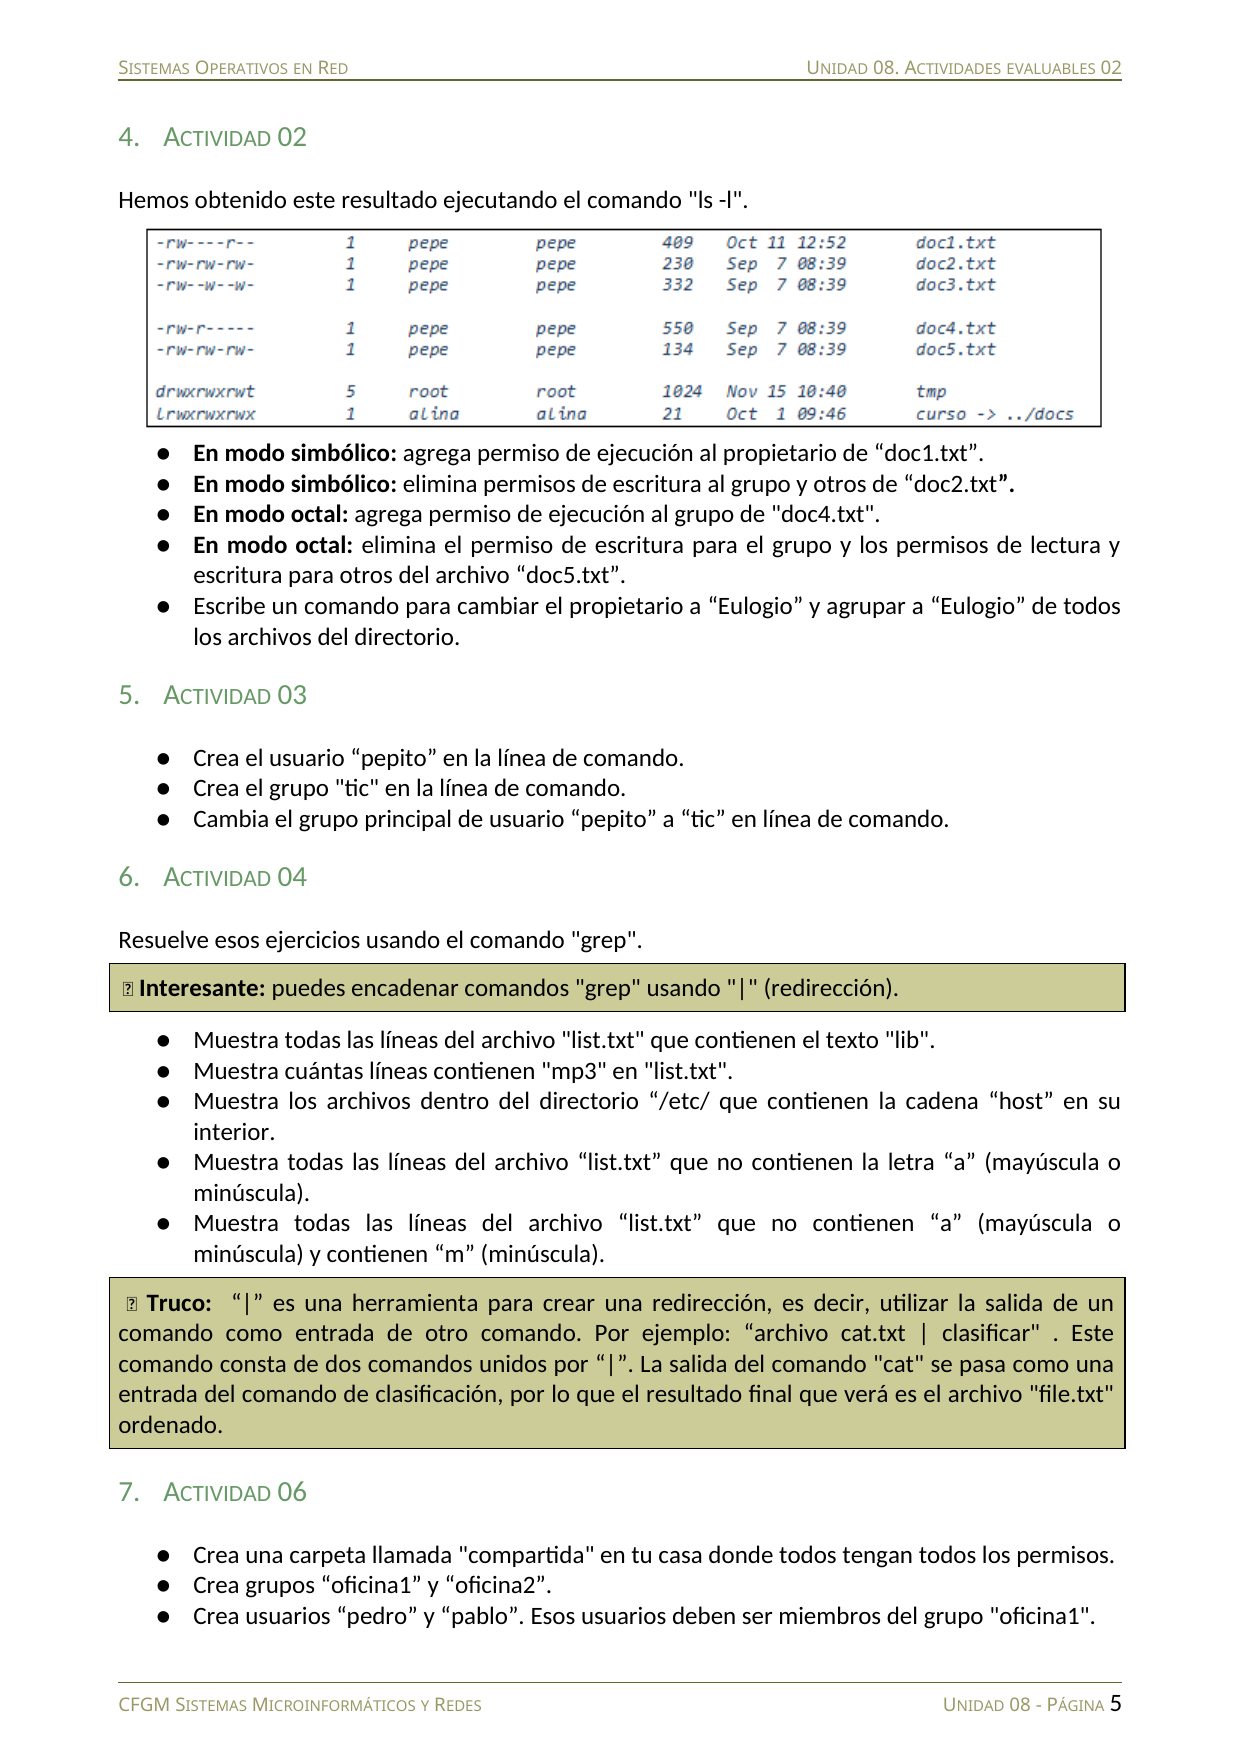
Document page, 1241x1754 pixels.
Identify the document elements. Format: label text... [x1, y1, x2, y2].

list Muestra todas las líneas del archivo “list.txt” que no contienen “a” (mayúscula o minúscula) y contienen “m” (minúscula). [156, 1207, 1122, 1268]
list Escribe un comando para cambiar el propietario a “Eulogio” y agrupar a “Eulogio” de todos los archivos del directorio. [156, 590, 1122, 651]
picture [118, 220, 1123, 432]
list Muestra todas las líneas del archivo “list.txt” que no contienen la letra “a” (mayúscula o minúscula). [156, 1146, 1122, 1207]
list Crea el usuario “pepito” en la línea de comando. [156, 742, 1122, 772]
list En modo simbólico: elimina permisos de escritura al grupo y otros de “doc2.txt”. [156, 468, 1122, 499]
list Muestra cuántas líneas contienen "mp3" en "list.txt". [156, 1055, 1122, 1085]
subtitle Actividad 03 [118, 676, 1122, 712]
list Crea el grupo "tic" en la línea de comando. [156, 772, 1122, 803]
text 💬 Truco: “|” es una herramienta para crear una redirección, es decir, utilizar la salida de un comando como entrada de otro comando. Por ejemplo: “archivo cat.txt | clasificar" . Este comando consta de dos comandos unidos por “|”. La salida del comando "cat" se pasa como una entrada del comando de clasificación, por lo que el resultado final que verá es el archivo "file.txt" ordenado. [110, 1278, 1124, 1448]
text 💬 Interesante: puedes encadenar comandos "grep" usando "|" (redirección). [110, 964, 1124, 1011]
subtitle Actividad 02 [118, 118, 1122, 154]
list Cambia el grupo principal de usuario “pepito” a “tic” en línea de comando. [156, 803, 1122, 833]
text Hemos obtenido este resultado ejecutando el comando "ls -l". [118, 184, 1122, 214]
list En modo octal: agrega permiso de ejecución al grupo de "doc4.txt". [156, 499, 1122, 529]
list Crea grupos “oficina1” y “oficina2”. [156, 1570, 1122, 1600]
subtitle Actividad 04 [118, 858, 1122, 894]
list En modo octal: elimina el permiso de escritura para el grupo y los permisos de lectura y escritura para otros del archivo “doc5.txt”. [156, 529, 1122, 590]
list Muestra todas las líneas del archivo "list.txt" que contienen el texto "lib". [156, 1024, 1122, 1055]
subtitle Actividad 06 [118, 1473, 1122, 1509]
text Resuelve esos ejercicios usando el comando "grep". [118, 924, 1122, 954]
list Crea usuarios “pedro” y “pablo”. Esos usuarios deben ser miembros del grupo "oficina1". [156, 1600, 1122, 1631]
list En modo simbólico: agrega permiso de ejecución al propietario de “doc1.txt”. [156, 438, 1122, 468]
list Crea una carpeta llamada "compartida" en tu casa donde todos tengan todos los permisos. [156, 1539, 1122, 1570]
list Muestra los archivos dentro del directorio “/etc/ que contienen la cadena “host” en su interior. [156, 1085, 1122, 1146]
